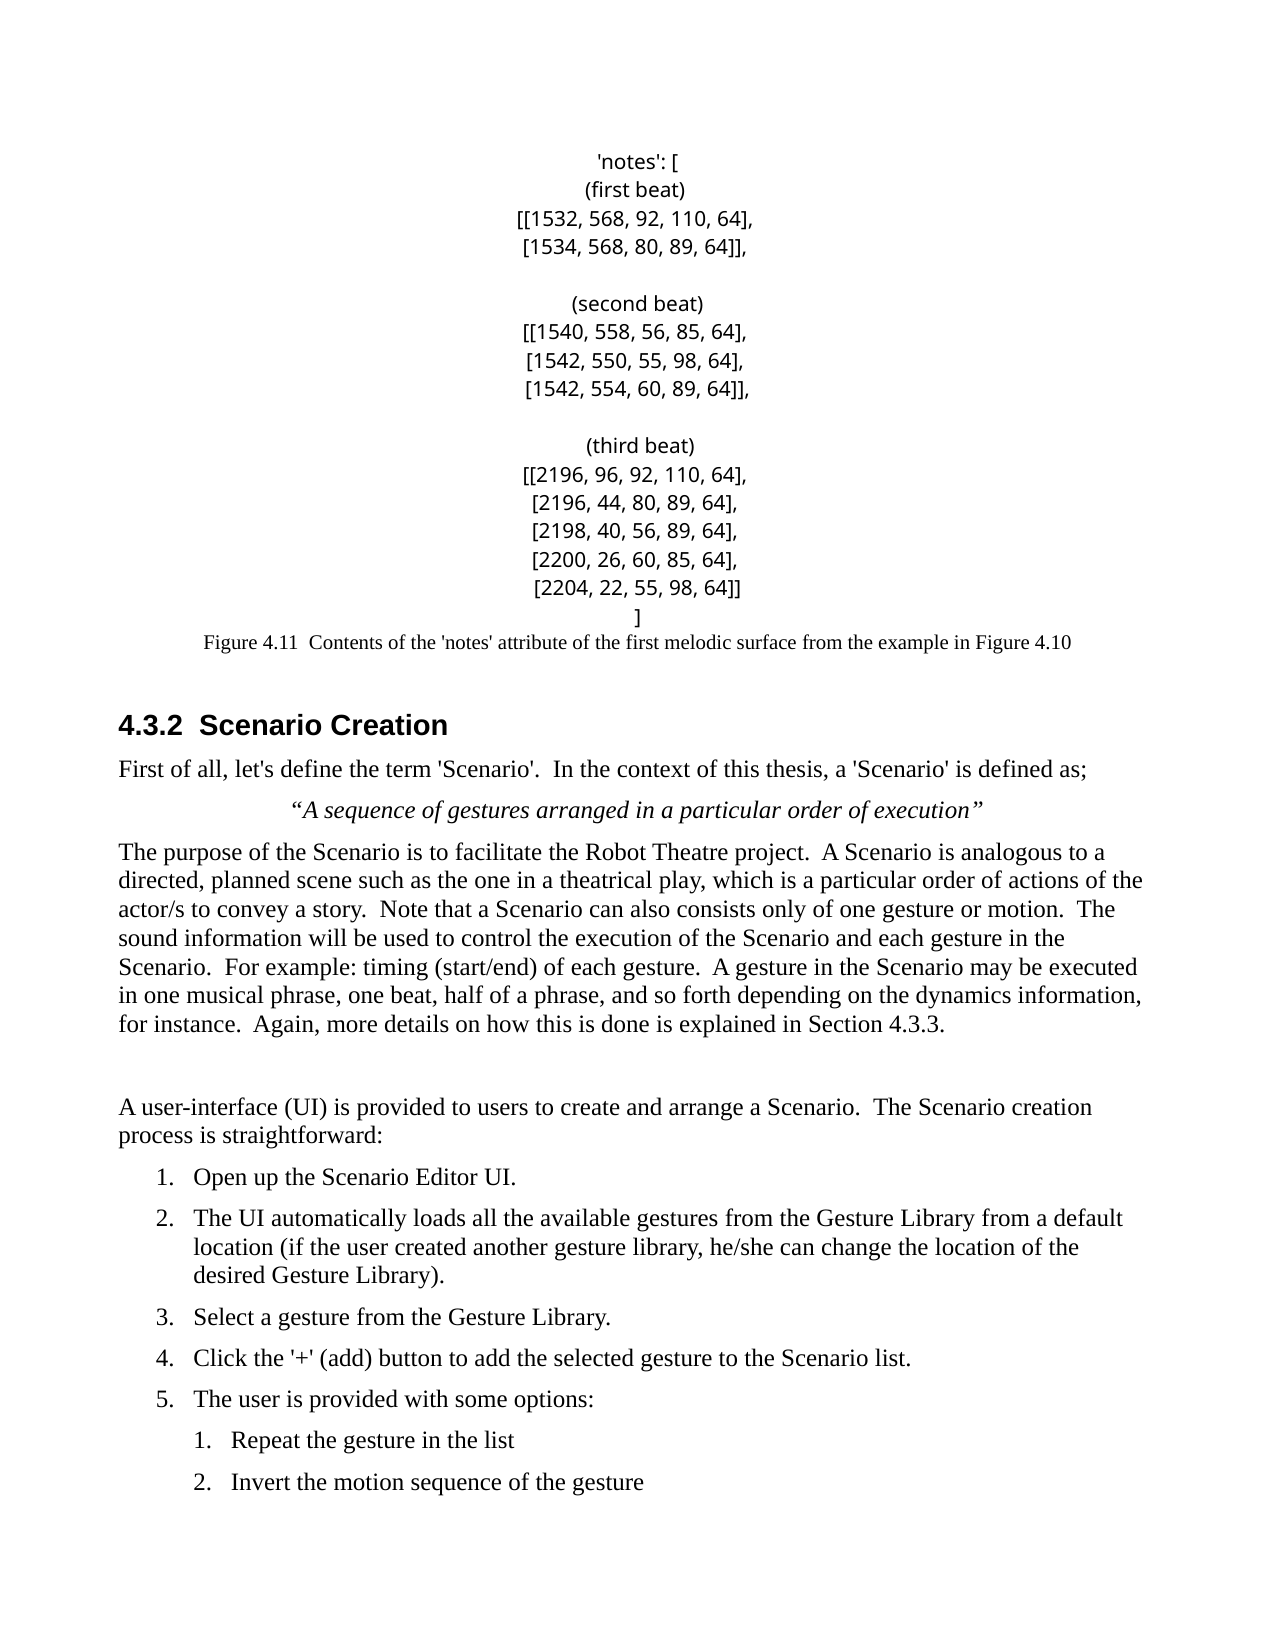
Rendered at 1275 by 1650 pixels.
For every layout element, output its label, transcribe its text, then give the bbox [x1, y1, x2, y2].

list Click the '+' (add) button to add the selected gesture to the Scenario list. [156, 1343, 1157, 1372]
text Figure 4.11 Contents of the 'notes' attribute of the first melodic surface from the example in Figure 4.10 [118, 630, 1157, 654]
text [2200, 26, 60, 85, 64], [118, 545, 1157, 573]
text (first beat) [118, 175, 1157, 204]
text [[1532, 568, 92, 110, 64], [118, 204, 1157, 232]
text [1534, 568, 80, 89, 64]], [118, 232, 1157, 261]
list The UI automatically loads all the available gestures from the Gesture Library from a default location (if the user created another gesture library, he/she can change the location of the desired Gesture Library). [156, 1203, 1157, 1289]
list Open up the Scenario Editor UI. [156, 1162, 1157, 1190]
text ] [118, 602, 1157, 630]
subtitle 4.3.2 Scenario Creation [118, 708, 1157, 742]
text [2198, 40, 56, 89, 64], [118, 517, 1157, 545]
text [2196, 44, 80, 89, 64], [118, 488, 1157, 517]
text [2204, 22, 55, 98, 64]] [118, 573, 1157, 602]
text A user-interface (UI) is provided to users to create and arrange a Scenario. The Scenario creation process is straightforward: [118, 1092, 1157, 1149]
list Invert the motion sequence of the gesture [193, 1467, 1157, 1495]
text The purpose of the Scenario is to facilitate the Robot Theatre project. A Scenario is analogous to a directed, planned scene such as the one in a theatrical play, which is a particular order of actions of the actor/s to convey a story. Note that a Scenario can also consists only of one gesture or motion. The sound information will be used to control the execution of the Scenario and each gesture in the Scenario. For example: timing (start/end) of each gesture. A gesture in the Scenario may be executed in one musical phrase, one beat, half of a phrase, and so forth depending on the dynamics information, for instance. Again, more details on how this is done is explained in Section 4.3.3. [118, 837, 1157, 1038]
text [1542, 550, 55, 98, 64], [118, 346, 1157, 374]
text [[1540, 558, 56, 85, 64], [118, 317, 1157, 346]
text 'notes': [ [118, 147, 1157, 175]
text “A sequence of gestures arranged in a particular order of execution” [118, 795, 1157, 824]
text (second beat) [118, 289, 1157, 317]
text [[2196, 96, 92, 110, 64], [118, 460, 1157, 488]
list The user is provided with some options: [156, 1384, 1157, 1413]
text (third beat) [118, 431, 1157, 460]
text [1542, 554, 60, 89, 64]], [118, 374, 1157, 403]
list Repeat the gesture in the list [193, 1425, 1157, 1454]
text First of all, let's define the term 'Scenario'. In the context of this thesis, a 'Scenario' is defined as; [118, 754, 1157, 783]
list Select a gesture from the Gesture Library. [156, 1302, 1157, 1330]
